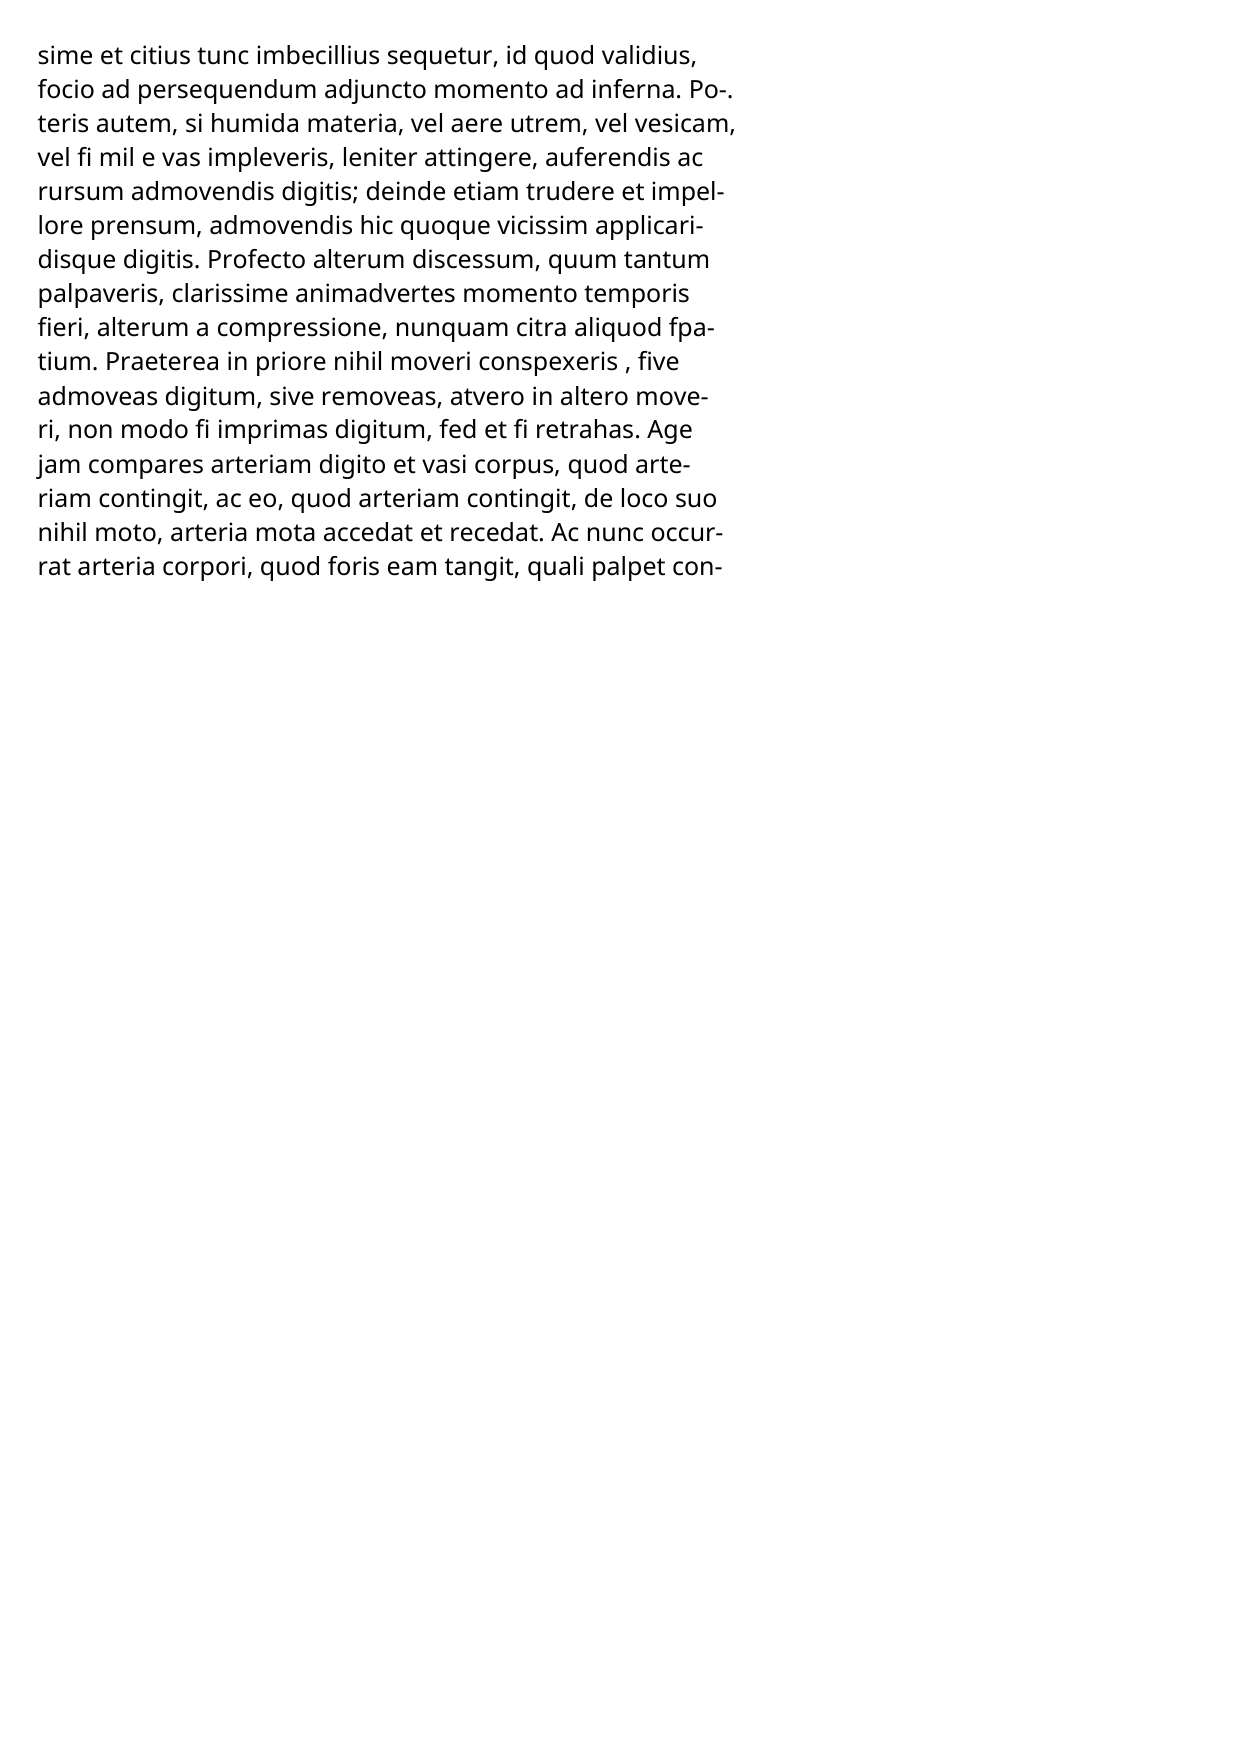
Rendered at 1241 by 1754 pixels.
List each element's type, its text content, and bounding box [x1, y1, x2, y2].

text sime et citius tunc imbecillius sequetur, id quod validius, focio ad persequendum adjuncto momento ad inferna. Po-. teris autem, si humida materia, vel aere utrem, vel vesicam, vel fi mil e vas impleveris, leniter attingere, auferendis ac rursum admovendis digitis; deinde etiam trudere et impel- lore prensum, admovendis hic quoque vicissim applicari- disque digitis. Profecto alterum discessum, quum tantum palpaveris, clarissime animadvertes momento temporis fieri, alterum a compressione, nunquam citra aliquod fpa- tium. Praeterea in priore nihil moveri conspexeris , five admoveas digitum, sive removeas, atvero in altero move- ri, non modo fi imprimas digitum, fed et fi retrahas. Age jam compares arteriam digito et vasi corpus, quod arte- riam contingit, ac eo, quod arteriam contingit, de loco suo nihil moto, arteria mota accedat et recedat. Ac nunc occur- rat arteria corpori, quod foris eam tangit, quali palpet con- [37, 37, 1203, 582]
